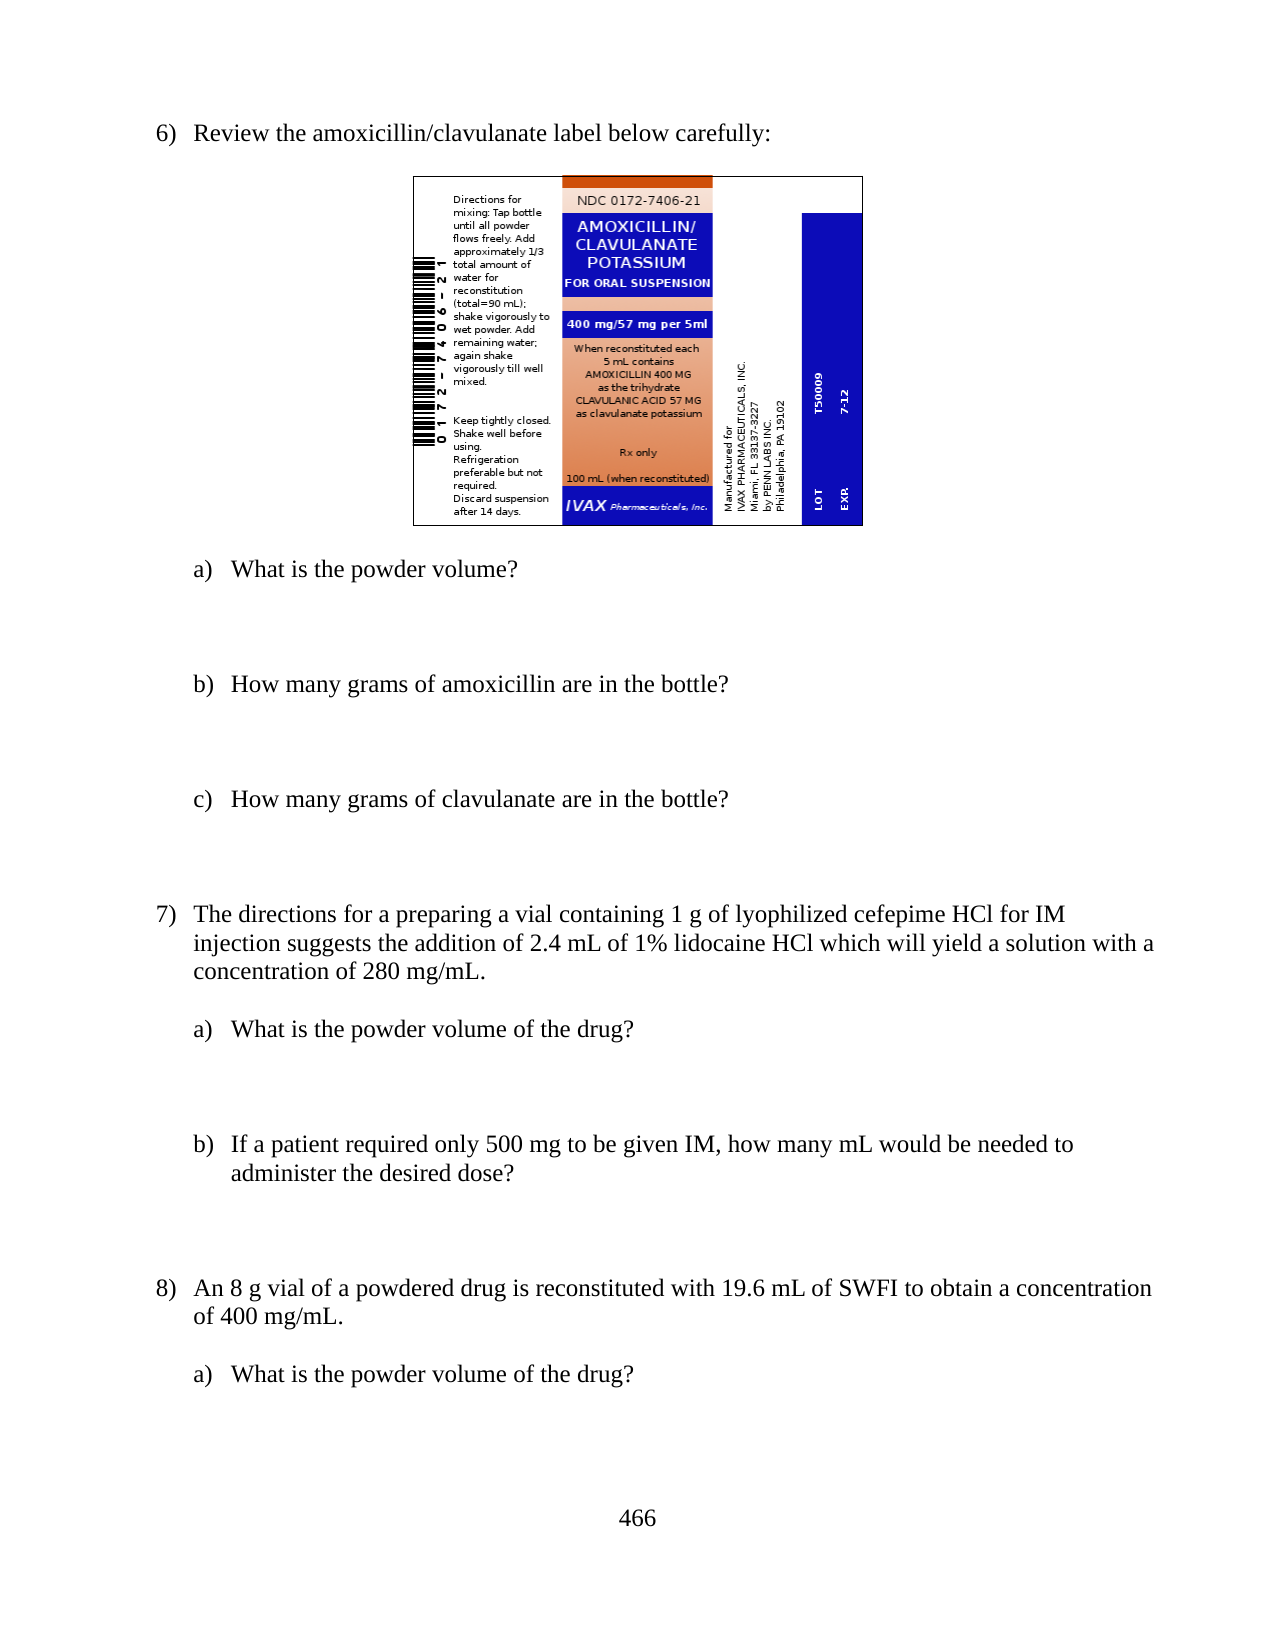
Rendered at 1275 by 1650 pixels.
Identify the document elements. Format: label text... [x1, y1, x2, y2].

list How many grams of clavulanate are in the bottle? [193, 784, 1157, 813]
list What is the powder volume? [193, 554, 1157, 583]
list An 8 g vial of a powdered drug is reconstituted with 19.6 mL of SWFI to obtain a concentration of 400 mg/mL. [156, 1273, 1157, 1330]
picture [414, 177, 862, 525]
list The directions for a preparing a vial containing 1 g of lyophilized cefepime HCl for IM injection suggests the addition of 2.4 mL of 1% lidocaine HCl which will yield a solution with a concentration of 280 mg/mL. [156, 899, 1157, 985]
list What is the powder volume of the drug? [193, 1014, 1157, 1043]
list Review the amoxicillin/clavulanate label below carefully: [156, 118, 1157, 147]
list What is the powder volume of the drug? [193, 1359, 1157, 1388]
list If a patient required only 500 mg to be given IM, how many mL would be needed to administer the desired dose? [193, 1129, 1157, 1186]
list How many grams of amoxicillin are in the bottle? [193, 669, 1157, 698]
